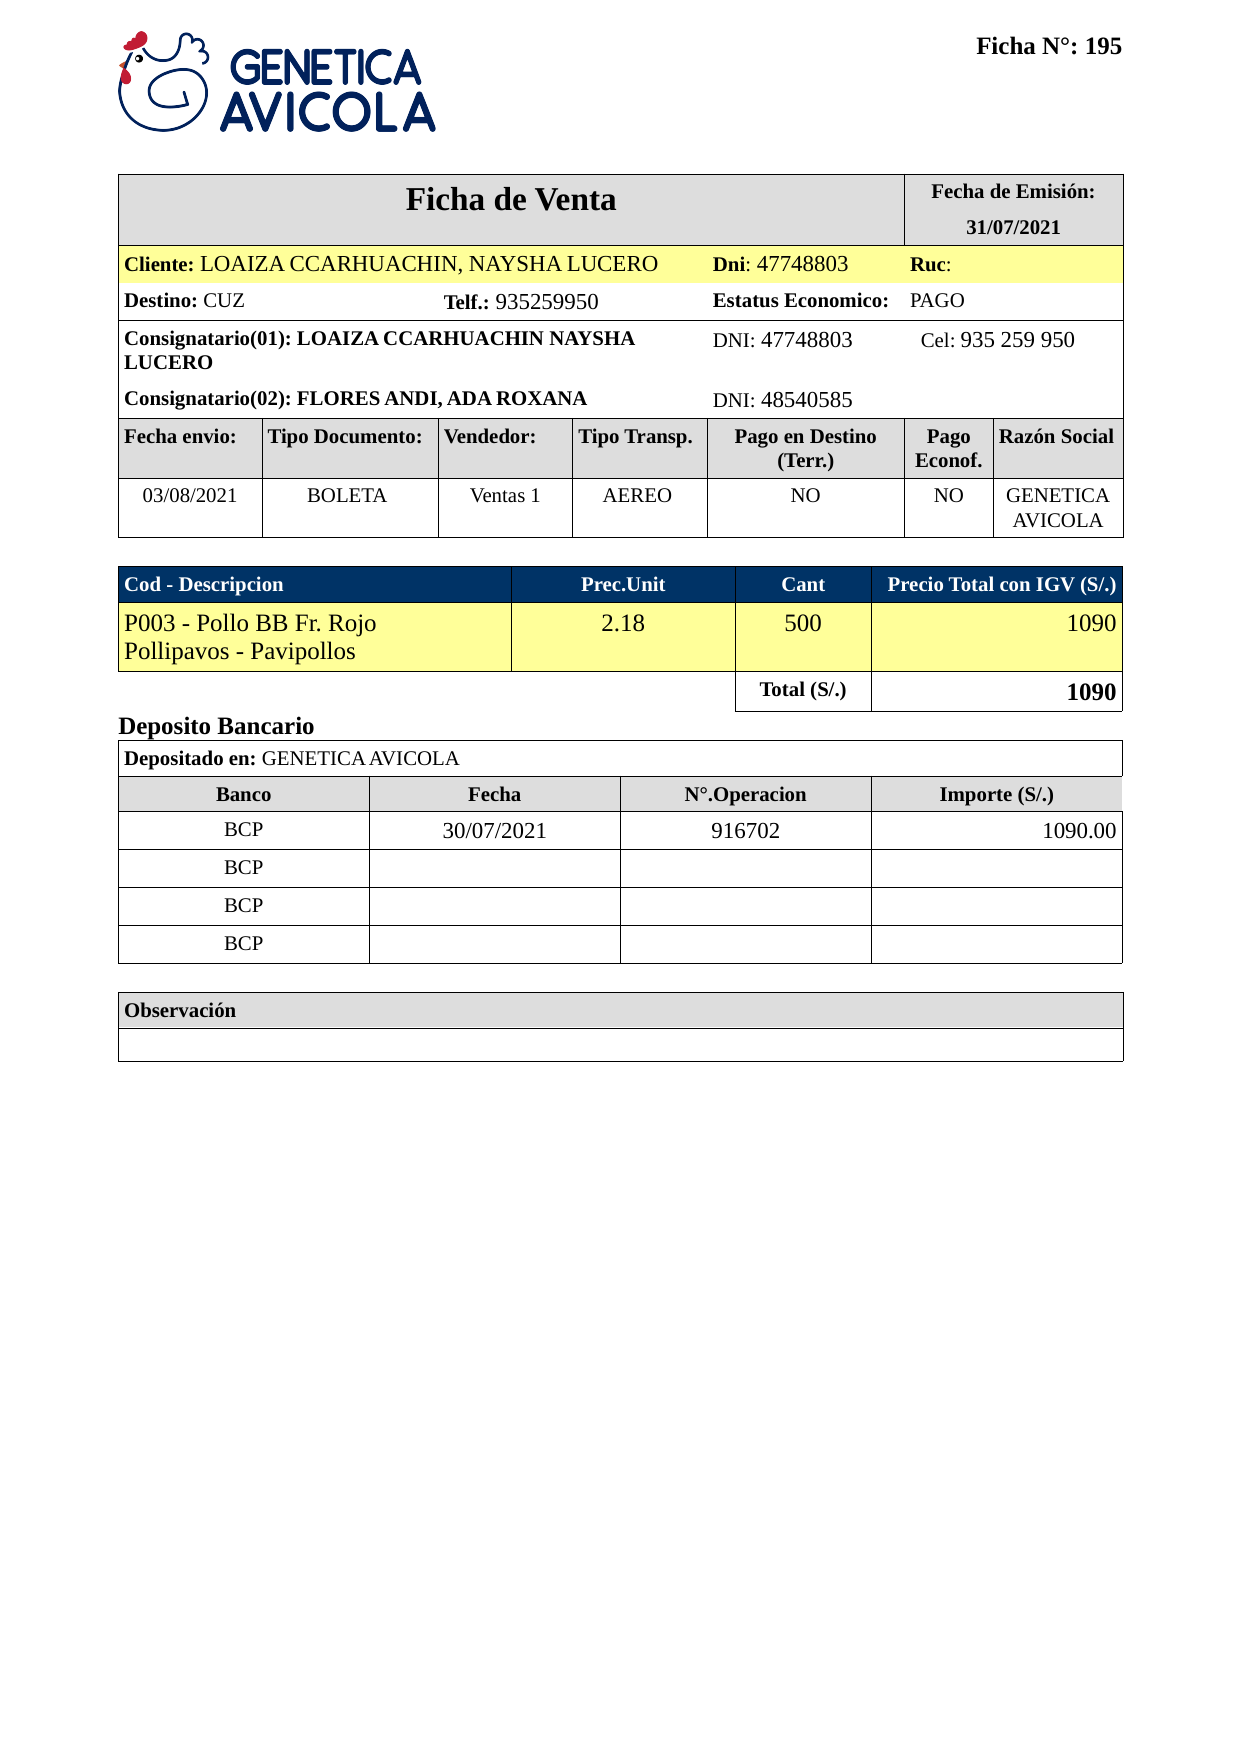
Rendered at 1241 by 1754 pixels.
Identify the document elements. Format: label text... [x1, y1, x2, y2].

table_cell AEREO [573, 479, 707, 537]
table_cell DNI: 47748803 [707, 321, 915, 380]
table_cell Ventas 1 [439, 479, 572, 537]
table_cell [511, 672, 735, 711]
table_cell 1090 [872, 672, 1122, 711]
table_cell Ruc: [904, 246, 1123, 283]
table_cell NO [905, 479, 993, 537]
table_cell Razón Social [994, 419, 1123, 478]
table_cell [872, 926, 1122, 963]
table_cell PAGO [904, 283, 1123, 320]
table_cell 1090 [872, 603, 1122, 671]
table_header Observación [119, 993, 1123, 1027]
table_cell Fecha [370, 777, 620, 811]
table_cell GENETICA AVICOLA [994, 479, 1123, 537]
table_header Ficha de Venta [119, 175, 904, 245]
table_header Precio Total con IGV (S/.) [872, 567, 1122, 602]
table_cell Banco [119, 777, 369, 811]
table_cell N°.Operacion [621, 777, 871, 811]
table_cell Estatus Economico: [707, 283, 904, 320]
table_cell [872, 888, 1122, 925]
table_cell Total (S/.) [736, 672, 871, 711]
table_cell 2.18 [512, 603, 735, 671]
table_cell [621, 850, 871, 887]
table_cell Destino: CUZ [119, 283, 438, 320]
table_cell 500 [736, 603, 871, 671]
table_cell [621, 888, 871, 925]
table_cell Cliente: LOAIZA CCARHUACHIN, NAYSHA LUCERO [119, 246, 707, 283]
table_cell [872, 850, 1122, 887]
table_cell 1090.00 [872, 812, 1122, 849]
table_cell [370, 926, 620, 963]
table_cell BOLETA [263, 479, 438, 537]
table_cell Tipo Transp. [573, 419, 707, 478]
table_cell NO [708, 479, 904, 537]
table_cell Importe (S/.) [872, 777, 1122, 811]
table_cell Dni: 47748803 [707, 246, 904, 283]
table_cell Consignatario(01): LOAIZA CCARHUACHIN NAYSHA LUCERO [119, 321, 707, 380]
table_cell [119, 1029, 1123, 1061]
table_cell Cel: 935 259 950 [915, 321, 1123, 380]
table_cell Tipo Documento: [263, 419, 438, 478]
table_cell P003 - Pollo BB Fr. Rojo Pollipavos - Pavipollos [119, 603, 511, 671]
table_header Prec.Unit [512, 567, 735, 602]
table_cell DNI: 48540585 [707, 380, 1123, 418]
table_cell 916702 [621, 812, 871, 849]
table_cell [370, 888, 620, 925]
table_cell [370, 850, 620, 887]
table_cell [621, 926, 871, 963]
table_cell BCP [119, 850, 369, 887]
text Deposito Bancario [118, 711, 1122, 740]
table_cell Fecha envio: [119, 419, 262, 478]
table_header Cod - Descripcion [119, 567, 511, 602]
table_cell BCP [119, 926, 369, 963]
table_cell BCP [119, 888, 369, 925]
table_cell Pago Econof. [905, 419, 993, 478]
table_cell 31/07/2021 [905, 209, 1123, 245]
picture [118, 31, 436, 132]
table_cell BCP [119, 812, 369, 849]
table_header Depositado en: GENETICA AVICOLA [119, 741, 1122, 776]
table_cell 30/07/2021 [370, 812, 620, 849]
table_header Cant [736, 567, 871, 602]
table_cell Consignatario(02): FLORES ANDI, ADA ROXANA [119, 380, 707, 418]
table_cell Vendedor: [439, 419, 572, 478]
table_cell 03/08/2021 [119, 479, 262, 537]
table_header Fecha de Emisión: [905, 175, 1123, 209]
table_cell Pago en Destino (Terr.) [708, 419, 904, 478]
table_cell [118, 672, 511, 711]
table_cell Telf.: 935259950 [438, 283, 707, 320]
